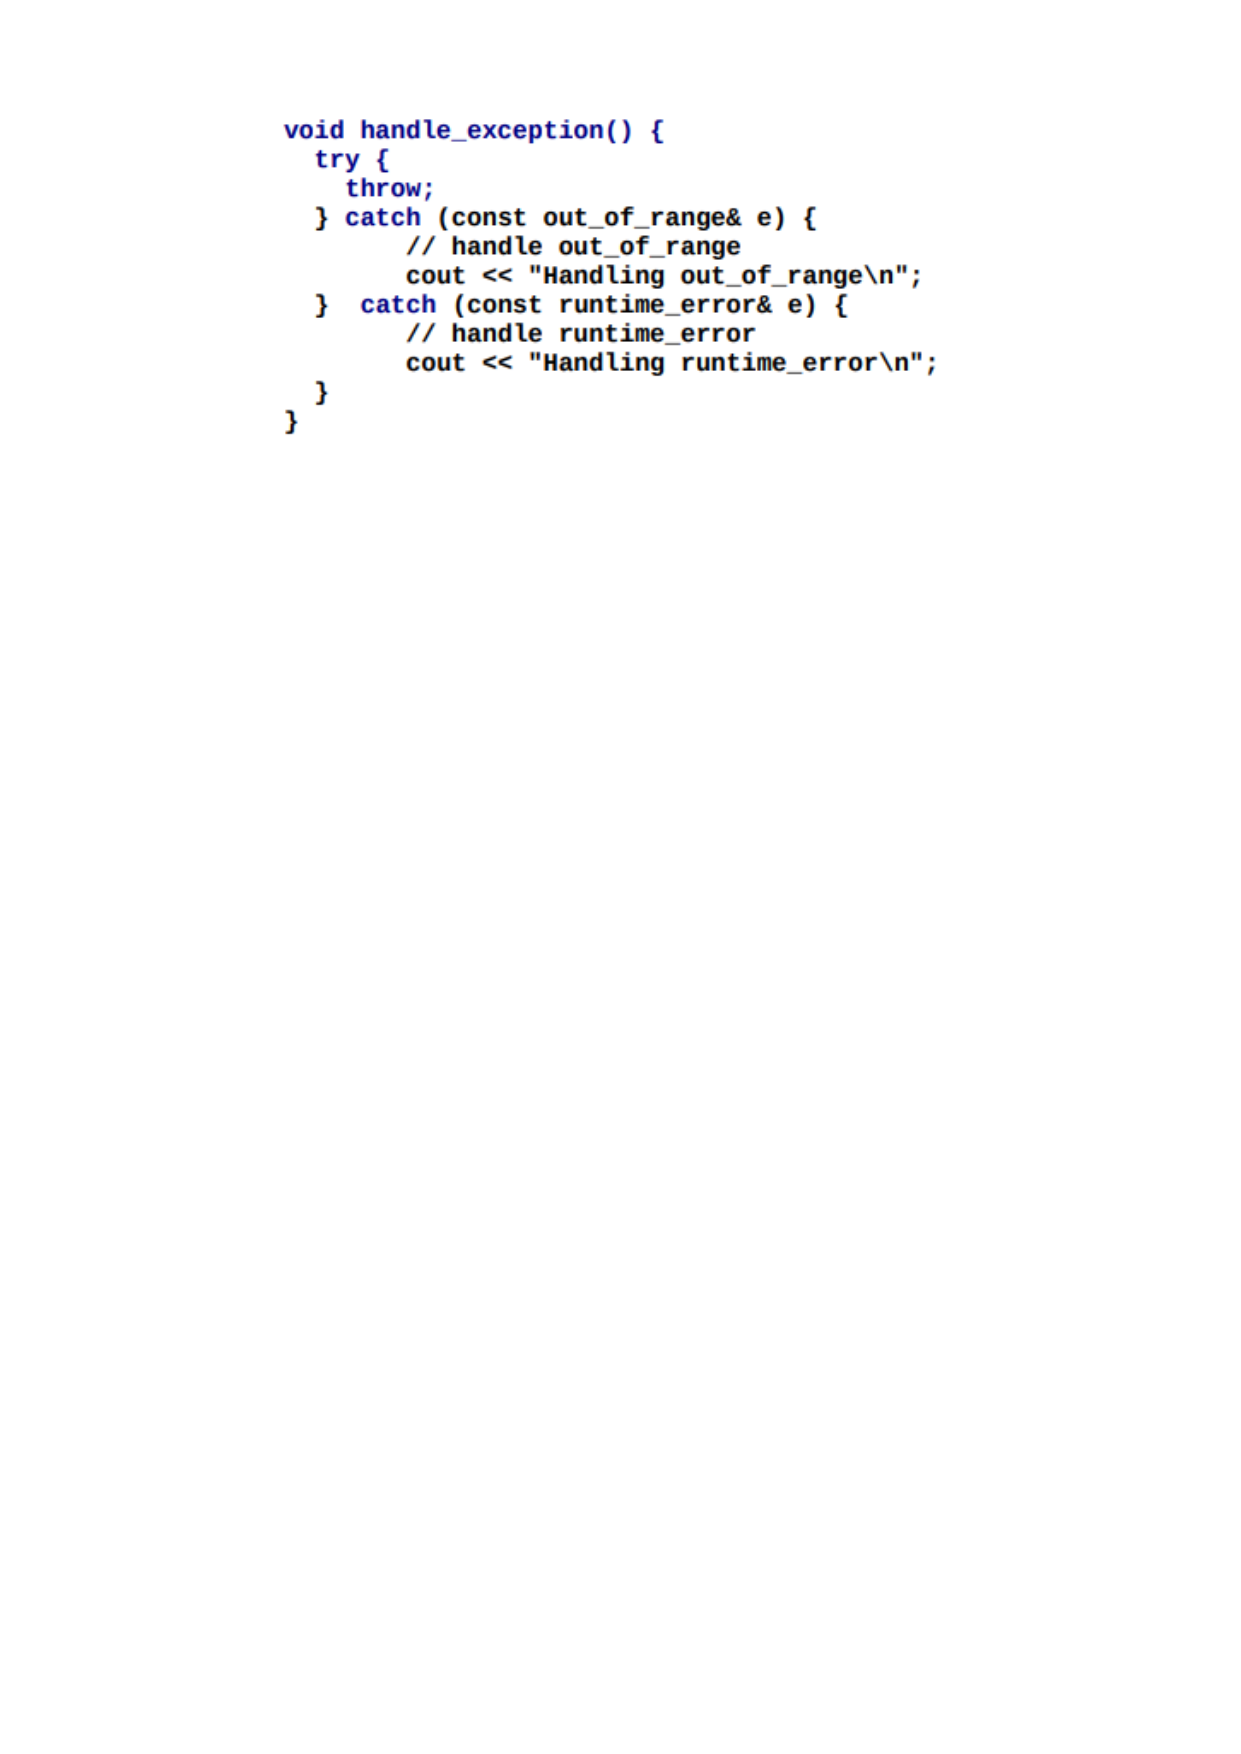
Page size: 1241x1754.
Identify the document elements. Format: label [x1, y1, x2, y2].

picture [267, 118, 973, 465]
